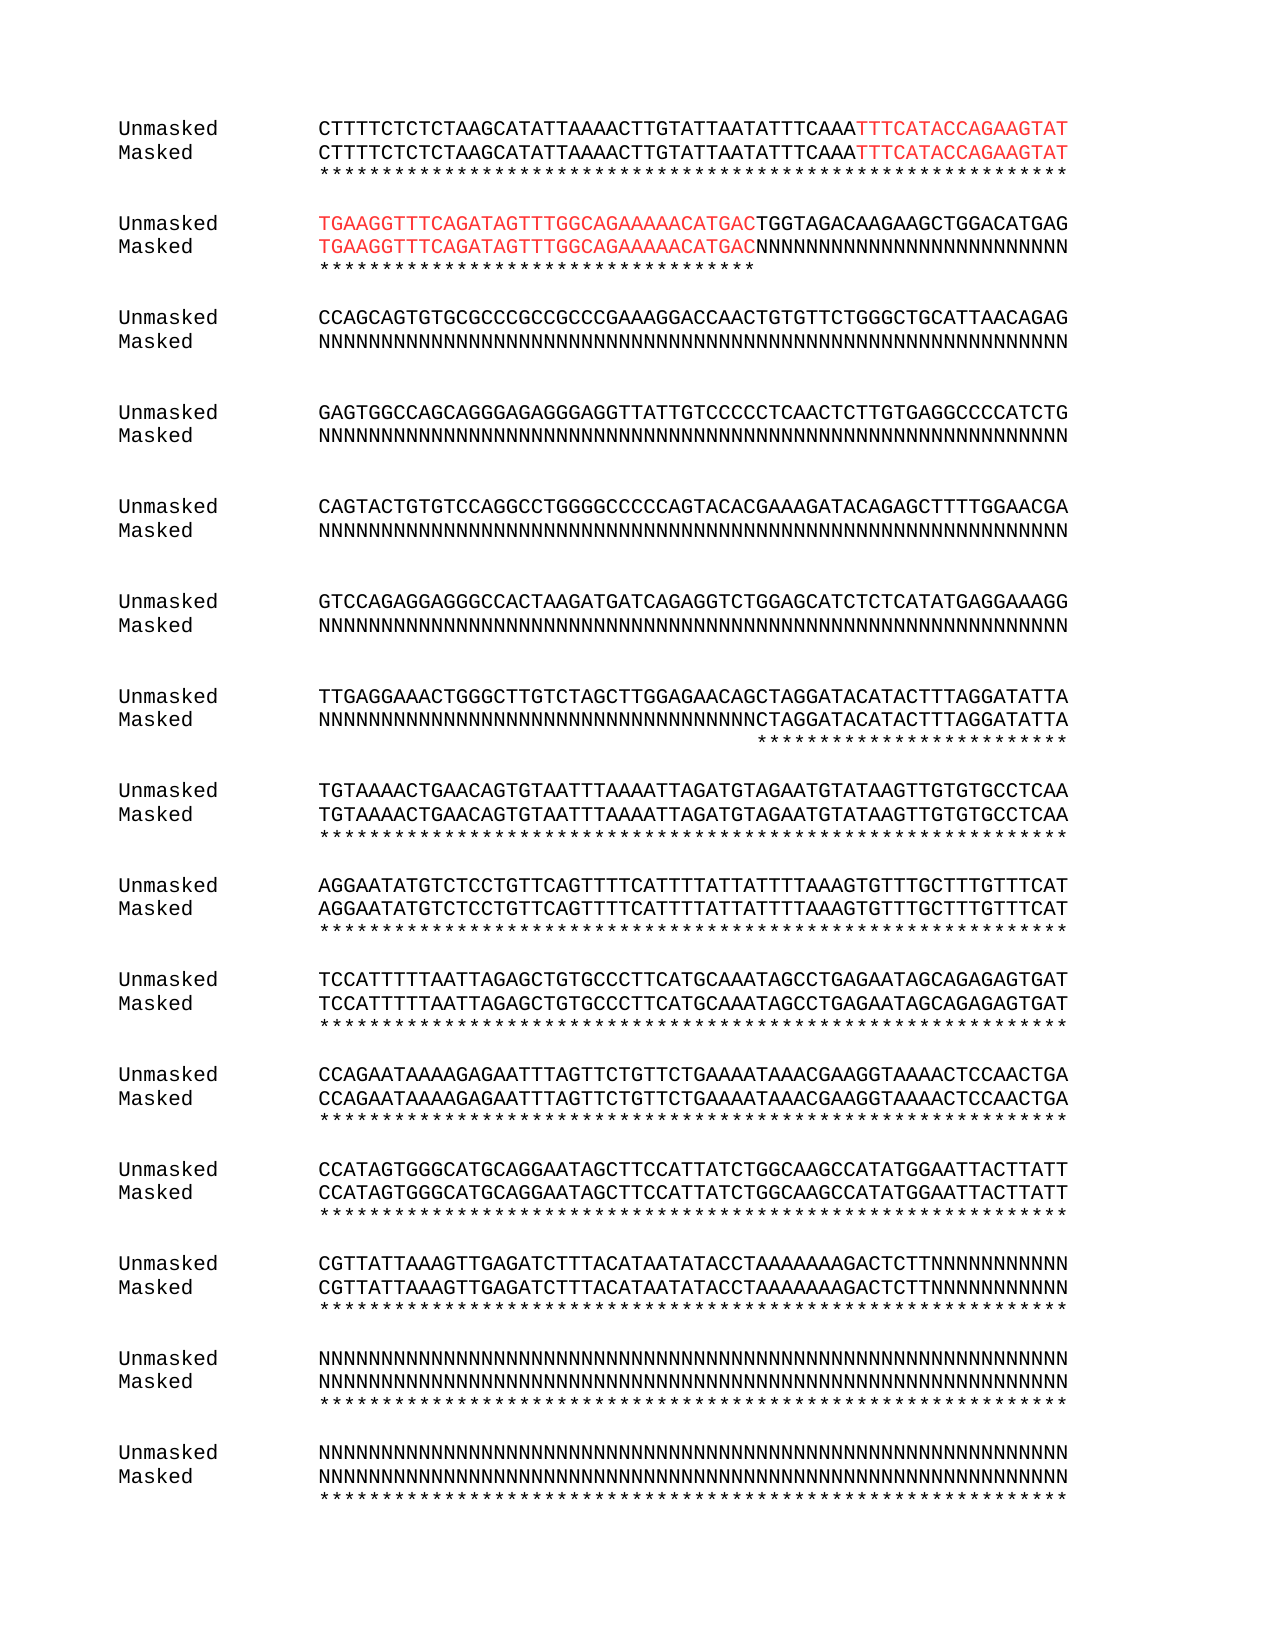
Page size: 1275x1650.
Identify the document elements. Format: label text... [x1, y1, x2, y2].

text Masked NNNNNNNNNNNNNNNNNNNNNNNNNNNNNNNNNNNNNNNNNNNNNNNNNNNNNNNNNNNN [118, 520, 1157, 544]
text Masked AGGAATATGTCTCCTGTTCAGTTTTCATTTTATTATTTTAAAGTGTTTGCTTTGTTTCAT [118, 898, 1157, 922]
text Masked NNNNNNNNNNNNNNNNNNNNNNNNNNNNNNNNNNNNNNNNNNNNNNNNNNNNNNNNNNNN [118, 1371, 1157, 1395]
text Unmasked TCCATTTTTAATTAGAGCTGTGCCCTTCATGCAAATAGCCTGAGAATAGCAGAGAGTGAT [118, 969, 1157, 993]
text Masked TCCATTTTTAATTAGAGCTGTGCCCTTCATGCAAATAGCCTGAGAATAGCAGAGAGTGAT [118, 993, 1157, 1017]
text ************************* [118, 733, 1157, 757]
text ************************************************************ [118, 1206, 1157, 1229]
text Masked NNNNNNNNNNNNNNNNNNNNNNNNNNNNNNNNNNNNNNNNNNNNNNNNNNNNNNNNNNNN [118, 331, 1157, 354]
text Masked NNNNNNNNNNNNNNNNNNNNNNNNNNNNNNNNNNNNNNNNNNNNNNNNNNNNNNNNNNNN [118, 426, 1157, 449]
text Unmasked GAGTGGCCAGCAGGGAGAGGGAGGTTATTGTCCCCCTCAACTCTTGTGAGGCCCCATCTG [118, 402, 1157, 426]
text Unmasked GTCCAGAGGAGGGCCACTAAGATGATCAGAGGTCTGGAGCATCTCTCATATGAGGAAAGG [118, 591, 1157, 615]
text Unmasked CCAGAATAAAAGAGAATTTAGTTCTGTTCTGAAAATAAACGAAGGTAAAACTCCAACTGA [118, 1064, 1157, 1088]
text Unmasked TGAAGGTTTCAGATAGTTTGGCAGAAAAACATGACTGGTAGACAAGAAGCTGGACATGAG [118, 213, 1157, 236]
text ************************************************************ [118, 1111, 1157, 1135]
text ************************************************************ [118, 1395, 1157, 1419]
text Unmasked CCATAGTGGGCATGCAGGAATAGCTTCCATTATCTGGCAAGCCATATGGAATTACTTATT [118, 1158, 1157, 1182]
text Masked TGTAAAACTGAACAGTGTAATTTAAAATTAGATGTAGAATGTATAAGTTGTGTGCCTCAA [118, 804, 1157, 827]
text ************************************************************ [118, 1017, 1157, 1040]
text Masked CTTTTCTCTCTAAGCATATTAAAACTTGTATTAATATTTCAAATTTCATACCAGAAGTAT [118, 142, 1157, 165]
text Masked TGAAGGTTTCAGATAGTTTGGCAGAAAAACATGACNNNNNNNNNNNNNNNNNNNNNNNNN [118, 236, 1157, 260]
text Unmasked NNNNNNNNNNNNNNNNNNNNNNNNNNNNNNNNNNNNNNNNNNNNNNNNNNNNNNNNNNNN [118, 1442, 1157, 1466]
text Masked NNNNNNNNNNNNNNNNNNNNNNNNNNNNNNNNNNNNNNNNNNNNNNNNNNNNNNNNNNNN [118, 1466, 1157, 1489]
text ************************************************************ [118, 922, 1157, 946]
text Unmasked CCAGCAGTGTGCGCCCGCCGCCCGAAAGGACCAACTGTGTTCTGGGCTGCATTAACAGAG [118, 307, 1157, 331]
text ************************************************************ [118, 1489, 1157, 1513]
text Unmasked TTGAGGAAACTGGGCTTGTCTAGCTTGGAGAACAGCTAGGATACATACTTTAGGATATTA [118, 686, 1157, 709]
text Masked CCAGAATAAAAGAGAATTTAGTTCTGTTCTGAAAATAAACGAAGGTAAAACTCCAACTGA [118, 1088, 1157, 1111]
text Masked NNNNNNNNNNNNNNNNNNNNNNNNNNNNNNNNNNNNNNNNNNNNNNNNNNNNNNNNNNNN [118, 615, 1157, 638]
text Unmasked TGTAAAACTGAACAGTGTAATTTAAAATTAGATGTAGAATGTATAAGTTGTGTGCCTCAA [118, 780, 1157, 804]
text Unmasked CGTTATTAAAGTTGAGATCTTTACATAATATACCTAAAAAAAGACTCTTNNNNNNNNNNN [118, 1253, 1157, 1277]
text Masked CCATAGTGGGCATGCAGGAATAGCTTCCATTATCTGGCAAGCCATATGGAATTACTTATT [118, 1182, 1157, 1206]
text ************************************************************ [118, 165, 1157, 189]
text Masked NNNNNNNNNNNNNNNNNNNNNNNNNNNNNNNNNNNCTAGGATACATACTTTAGGATATTA [118, 709, 1157, 733]
text *********************************** [118, 260, 1157, 284]
text ************************************************************ [118, 827, 1157, 851]
text Unmasked CTTTTCTCTCTAAGCATATTAAAACTTGTATTAATATTTCAAATTTCATACCAGAAGTAT [118, 118, 1157, 142]
text Masked CGTTATTAAAGTTGAGATCTTTACATAATATACCTAAAAAAAGACTCTTNNNNNNNNNNN [118, 1277, 1157, 1300]
text Unmasked NNNNNNNNNNNNNNNNNNNNNNNNNNNNNNNNNNNNNNNNNNNNNNNNNNNNNNNNNNNN [118, 1348, 1157, 1371]
text Unmasked AGGAATATGTCTCCTGTTCAGTTTTCATTTTATTATTTTAAAGTGTTTGCTTTGTTTCAT [118, 875, 1157, 898]
text Unmasked CAGTACTGTGTCCAGGCCTGGGGCCCCCAGTACACGAAAGATACAGAGCTTTTGGAACGA [118, 496, 1157, 520]
text ************************************************************ [118, 1300, 1157, 1324]
